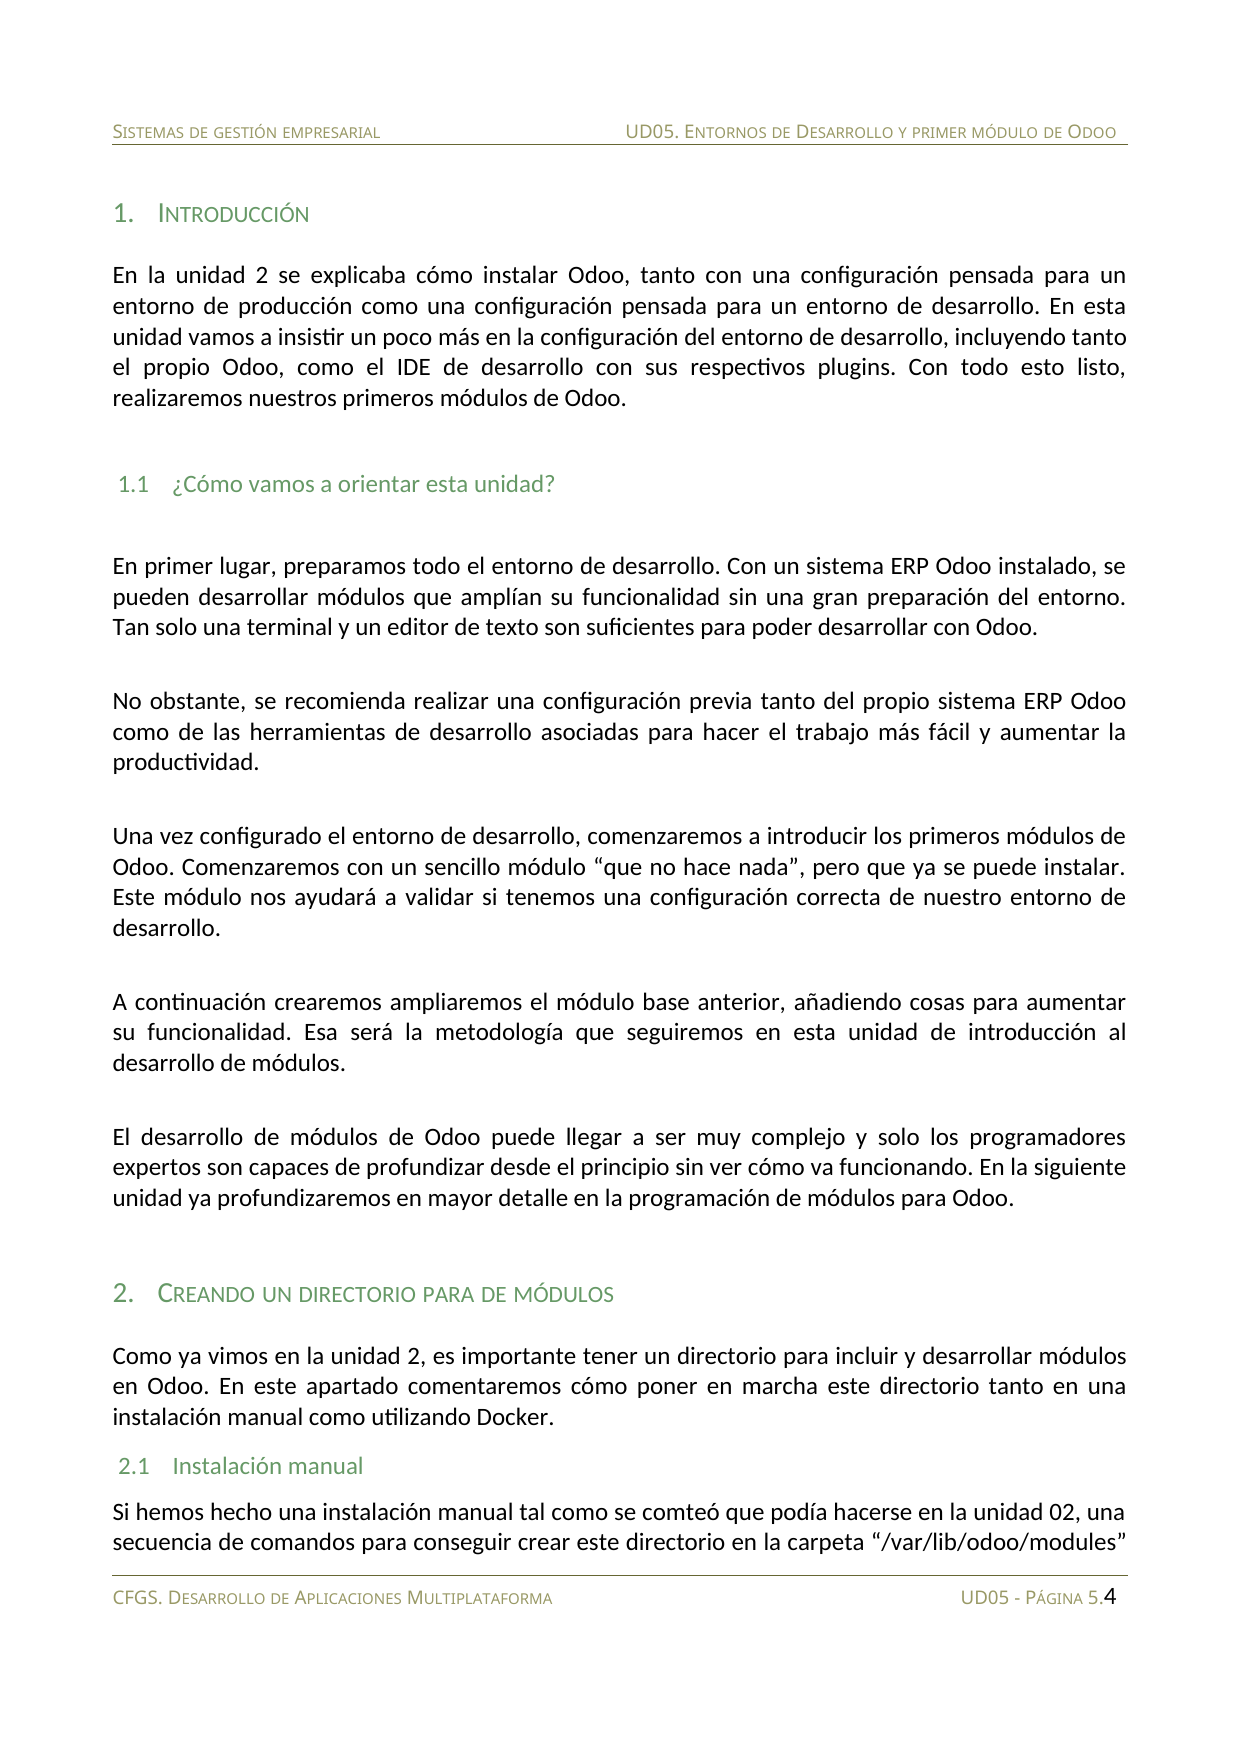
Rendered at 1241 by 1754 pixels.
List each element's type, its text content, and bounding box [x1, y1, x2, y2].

subtitle Creando un directorio para de módulos [112, 1274, 1128, 1310]
text En la unidad 2 se explicaba cómo instalar Odoo, tanto con una configuración pensada para un entorno de producción como una configuración pensada para un entorno de desarrollo. En esta unidad vamos a insistir un poco más en la configuración del entorno de desarrollo, incluyendo tanto el propio Odoo, como el IDE de desarrollo con sus respectivos plugins. Con todo esto listo, realizaremos nuestros primeros módulos de Odoo. [112, 259, 1128, 412]
subtitle Introducción [112, 194, 1128, 229]
text En primer lugar, preparamos todo el entorno de desarrollo. Con un sistema ERP Odoo instalado, se pueden desarrollar módulos que amplían su funcionalidad sin una gran preparación del entorno. Tan solo una terminal y un editor de texto son suficientes para poder desarrollar con Odoo. [112, 550, 1128, 642]
subtitle ¿Cómo vamos a orientar esta unidad? [112, 468, 1128, 498]
text Si hemos hecho una instalación manual tal como se comteó que podía hacerse en la unidad 02, una secuencia de comandos para conseguir crear este directorio en la carpeta “/var/lib/odoo/modules” [112, 1496, 1128, 1557]
subtitle Instalación manual [112, 1450, 1128, 1481]
text Como ya vimos en la unidad 2, es importante tener un directorio para incluir y desarrollar módulos en Odoo. En este apartado comentaremos cómo poner en marcha este directorio tanto en una instalación manual como utilizando Docker. [112, 1340, 1128, 1431]
text El desarrollo de módulos de Odoo puede llegar a ser muy complejo y solo los programadores expertos son capaces de profundizar desde el principio sin ver cómo va funcionando. En la siguiente unidad ya profundizaremos en mayor detalle en la programación de módulos para Odoo. [112, 1121, 1128, 1212]
text A continuación crearemos ampliaremos el módulo base anterior, añadiendo cosas para aumentar su funcionalidad. Esa será la metodología que seguiremos en esta unidad de introducción al desarrollo de módulos. [112, 986, 1128, 1077]
text Una vez configurado el entorno de desarrollo, comenzaremos a introducir los primeros módulos de Odoo. Comenzaremos con un sencillo módulo “que no hace nada”, pero que ya se puede instalar. Este módulo nos ayudará a validar si tenemos una configuración correcta de nuestro entorno de desarrollo. [112, 820, 1128, 942]
text No obstante, se recomienda realizar una configuración previa tanto del propio sistema ERP Odoo como de las herramientas de desarrollo asociadas para hacer el trabajo más fácil y aumentar la productividad. [112, 685, 1128, 777]
